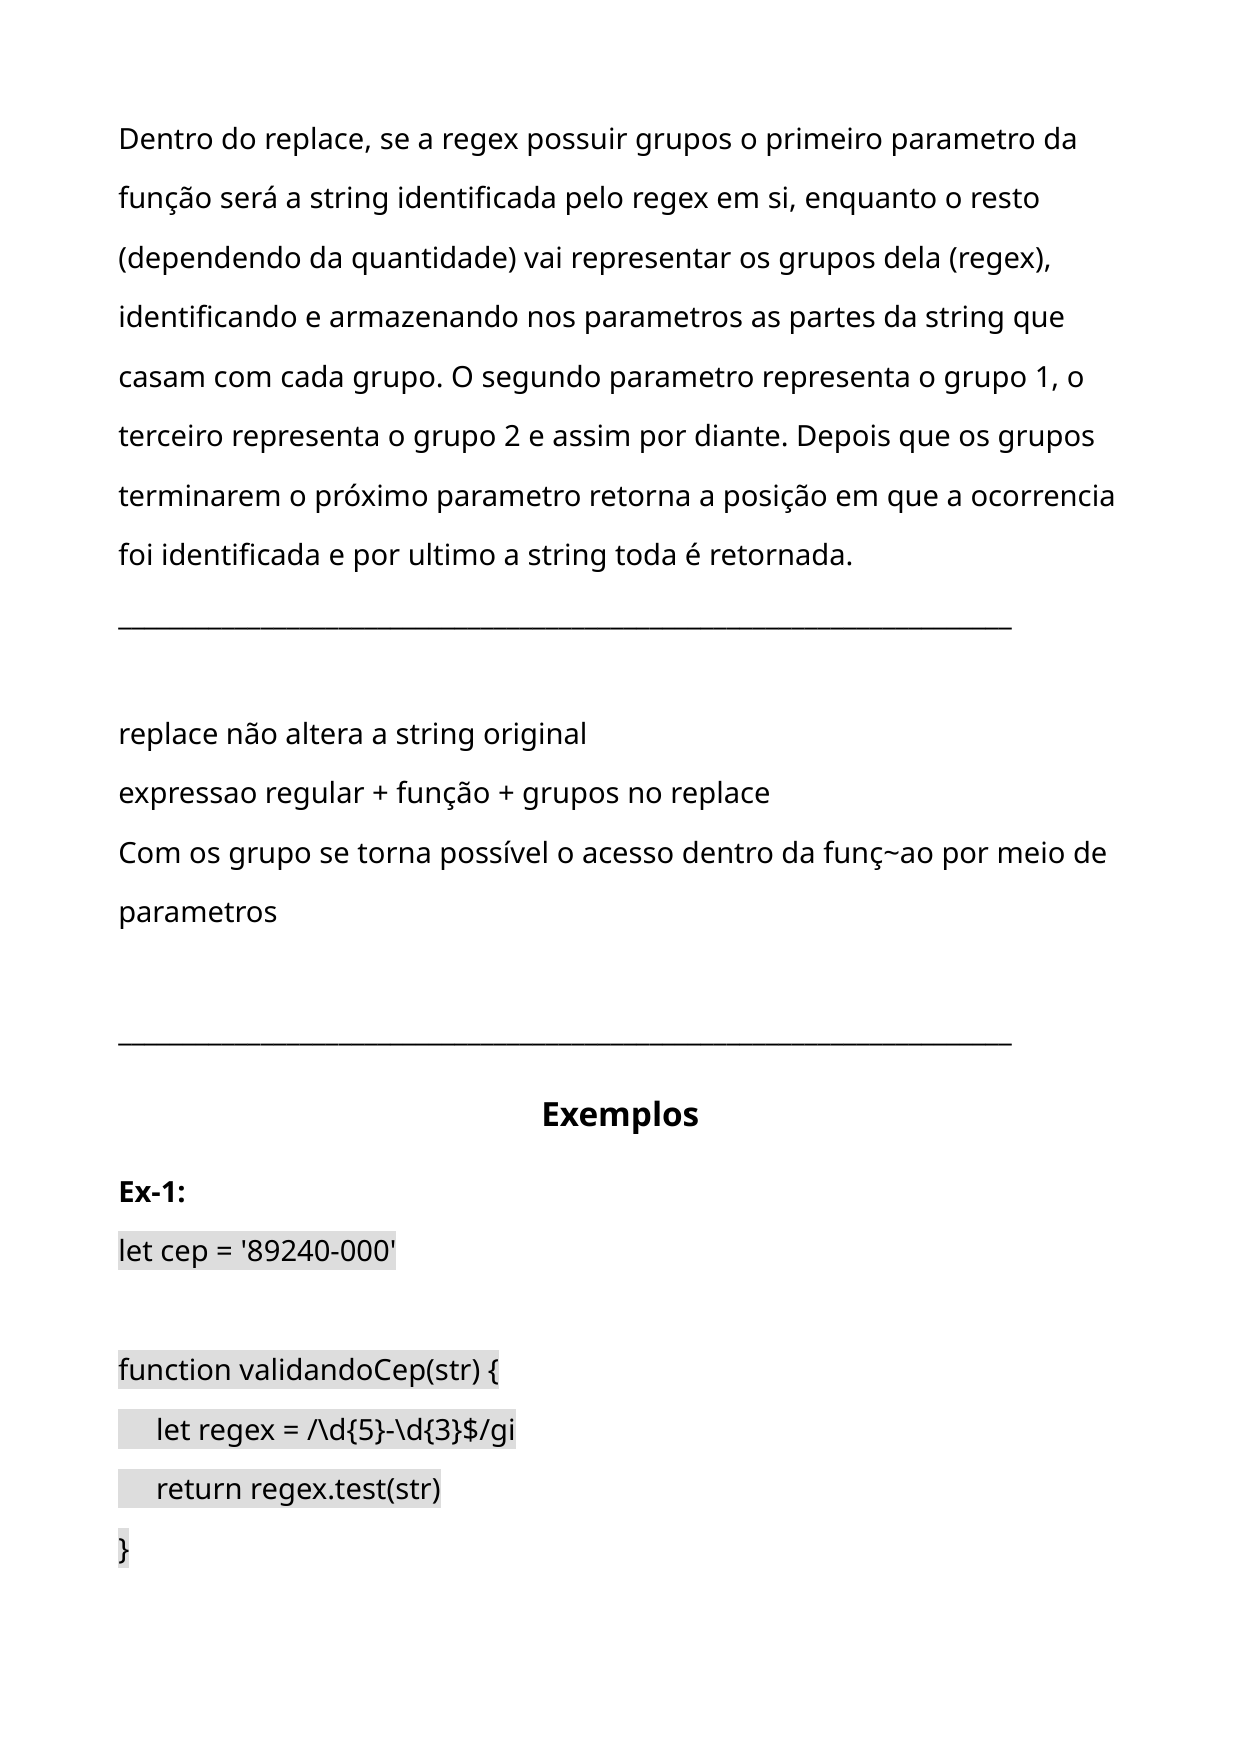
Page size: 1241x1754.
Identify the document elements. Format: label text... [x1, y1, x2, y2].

text Ex-1: [118, 1171, 1122, 1211]
text _____________________________________________________________________ [118, 594, 1122, 634]
text replace não altera a string original [118, 713, 1122, 753]
text let regex = /\d{5}-\d{3}$/gi [118, 1409, 1122, 1449]
text expressao regular + função + grupos no replace [118, 772, 1122, 812]
text return regex.test(str) [118, 1469, 1122, 1508]
subtitle Exemplos [118, 1091, 1122, 1136]
text let cep = '89240-000' [118, 1231, 1122, 1270]
text _____________________________________________________________________ [118, 1010, 1122, 1050]
text Dentro do replace, se a regex possuir grupos o primeiro parametro da função será a string identificada pelo regex em si, enquanto o resto (dependendo da quantidade) vai representar os grupos dela (regex), identificando e armazenando nos parametros as partes da string que casam com cada grupo. O segundo parametro representa o grupo 1, o terceiro representa o grupo 2 e assim por diante. Depois que os grupos terminarem o próximo parametro retorna a posição em que a ocorrencia foi identificada e por ultimo a string toda é retornada. [118, 118, 1122, 574]
text } [118, 1528, 1122, 1568]
text Com os grupo se torna possível o acesso dentro da funç~ao por meio de parametros [118, 832, 1122, 931]
text function validandoCep(str) { [118, 1350, 1122, 1389]
